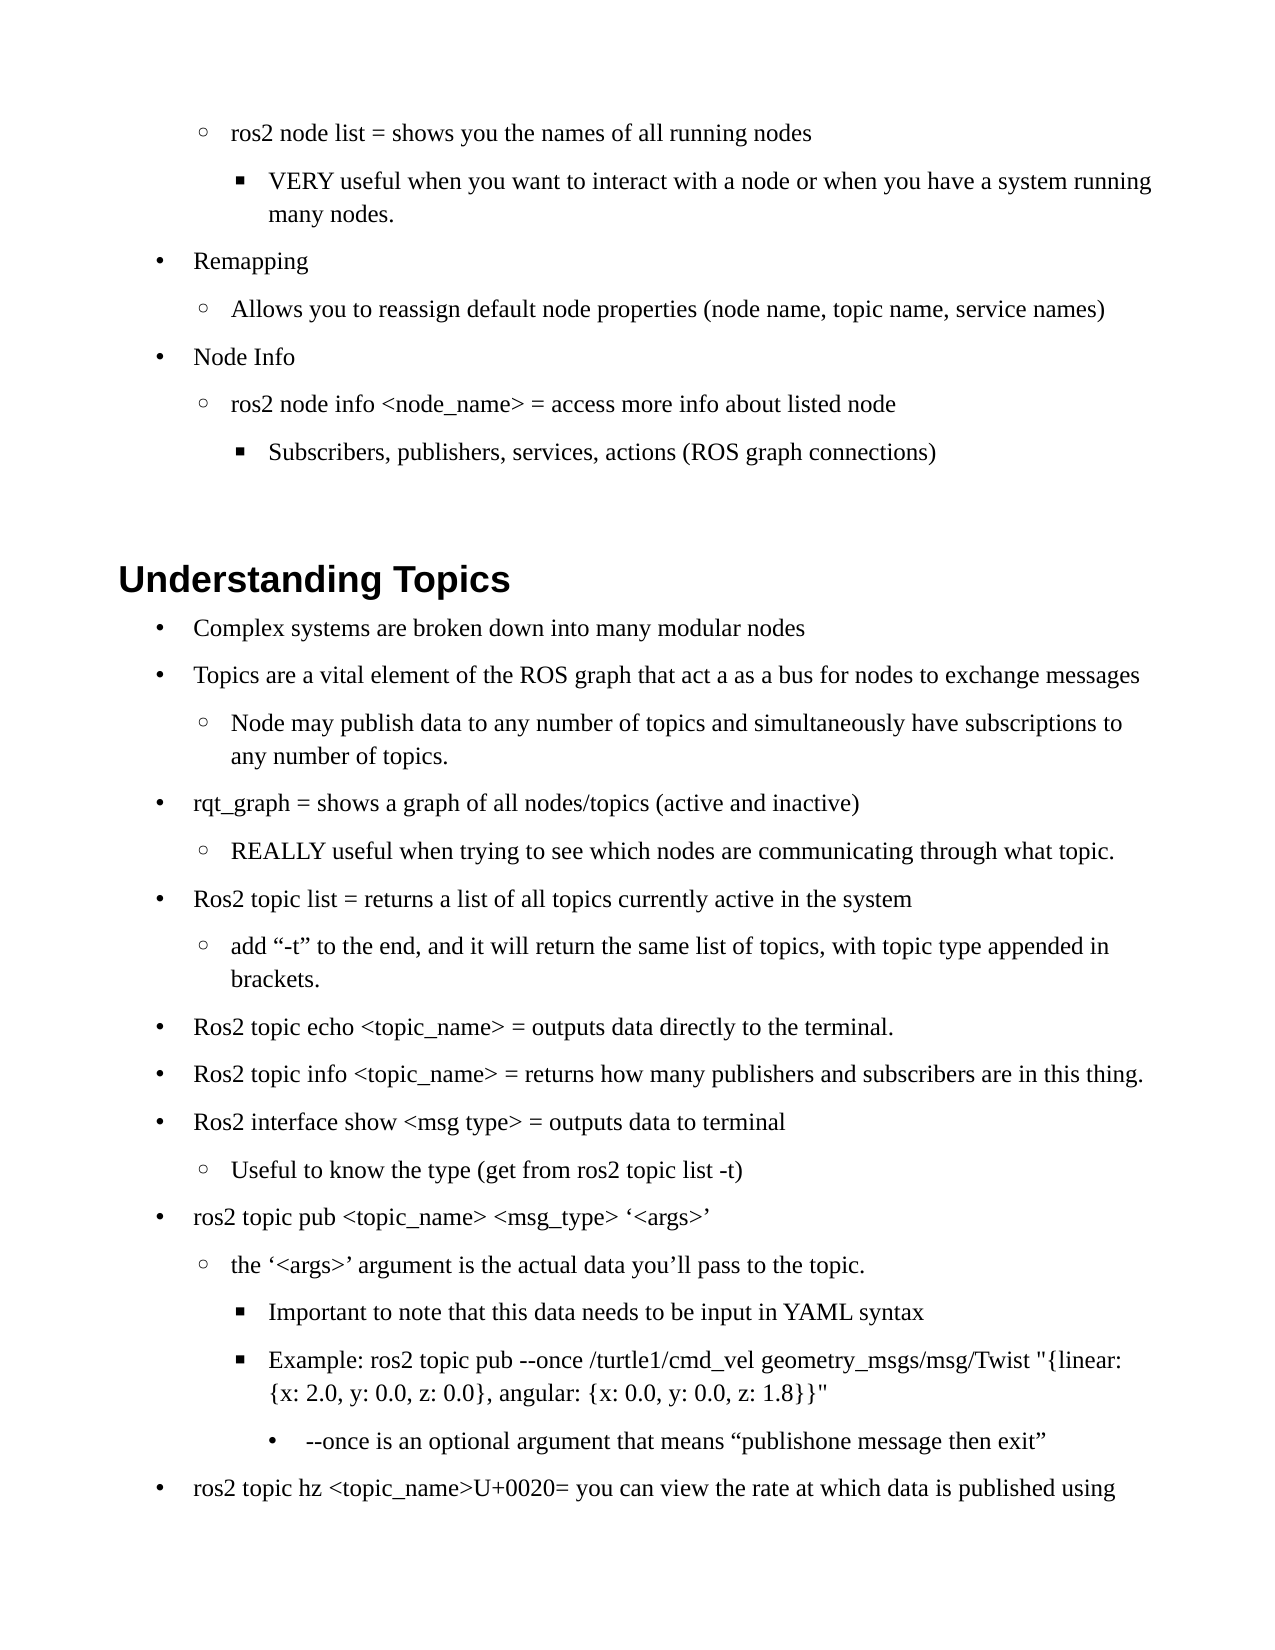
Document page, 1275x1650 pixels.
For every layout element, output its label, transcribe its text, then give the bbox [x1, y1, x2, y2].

list Node Info [156, 342, 1157, 370]
list Ros2 interface show <msg type> = outputs data to terminal [156, 1107, 1157, 1136]
list Node may publish data to any number of topics and simultaneously have subscriptions to any number of topics. [193, 708, 1157, 769]
list rqt_graph = shows a graph of all nodes/topics (active and inactive) [156, 788, 1157, 817]
list Ros2 topic info <topic_name> = returns how many publishers and subscribers are in this thing. [156, 1059, 1157, 1088]
list Important to note that this data needs to be input in YAML syntax [231, 1297, 1157, 1326]
list Allows you to reassign default node properties (node name, topic name, service names) [193, 294, 1157, 323]
list --once is an optional argument that means “publishone message then exit” [268, 1426, 1157, 1454]
list Useful to know the type (get from ros2 topic list -t) [193, 1155, 1157, 1183]
list Subscribers, publishers, services, actions (ROS graph connections) [231, 437, 1157, 466]
list the ‘<args>’ argument is the actual data you’ll pass to the topic. [193, 1250, 1157, 1279]
list Ros2 topic list = returns a list of all topics currently active in the system [156, 884, 1157, 912]
list add “-t” to the end, and it will return the same list of topics, with topic type appended in brackets. [193, 931, 1157, 993]
list Ros2 topic echo <topic_name> = outputs data directly to the terminal. [156, 1012, 1157, 1041]
list Example: ros2 topic pub --once /turtle1/cmd_vel geometry_msgs/msg/Twist "{linear: {x: 2.0, y: 0.0, z: 0.0}, angular: {x: 0.0, y: 0.0, z: 1.8}}" [231, 1345, 1157, 1407]
list VERY useful when you want to interact with a node or when you have a system running many nodes. [231, 166, 1157, 227]
list Remapping [156, 246, 1157, 275]
subtitle Understanding Topics [118, 557, 1157, 600]
list Topics are a vital element of the ROS graph that act a as a bus for nodes to exchange messages [156, 660, 1157, 689]
list Complex systems are broken down into many modular nodes [156, 613, 1157, 641]
list ros2 topic hz <topic_name>U+0020= you can view the rate at which data is published using [156, 1473, 1157, 1502]
list REALLY useful when trying to see which nodes are communicating through what topic. [193, 836, 1157, 865]
list ros2 node info <node_name> = access more info about listed node [193, 389, 1157, 418]
list ros2 topic pub <topic_name> <msg_type> ‘<args>’ [156, 1202, 1157, 1231]
list ros2 node list = shows you the names of all running nodes [193, 118, 1157, 147]
